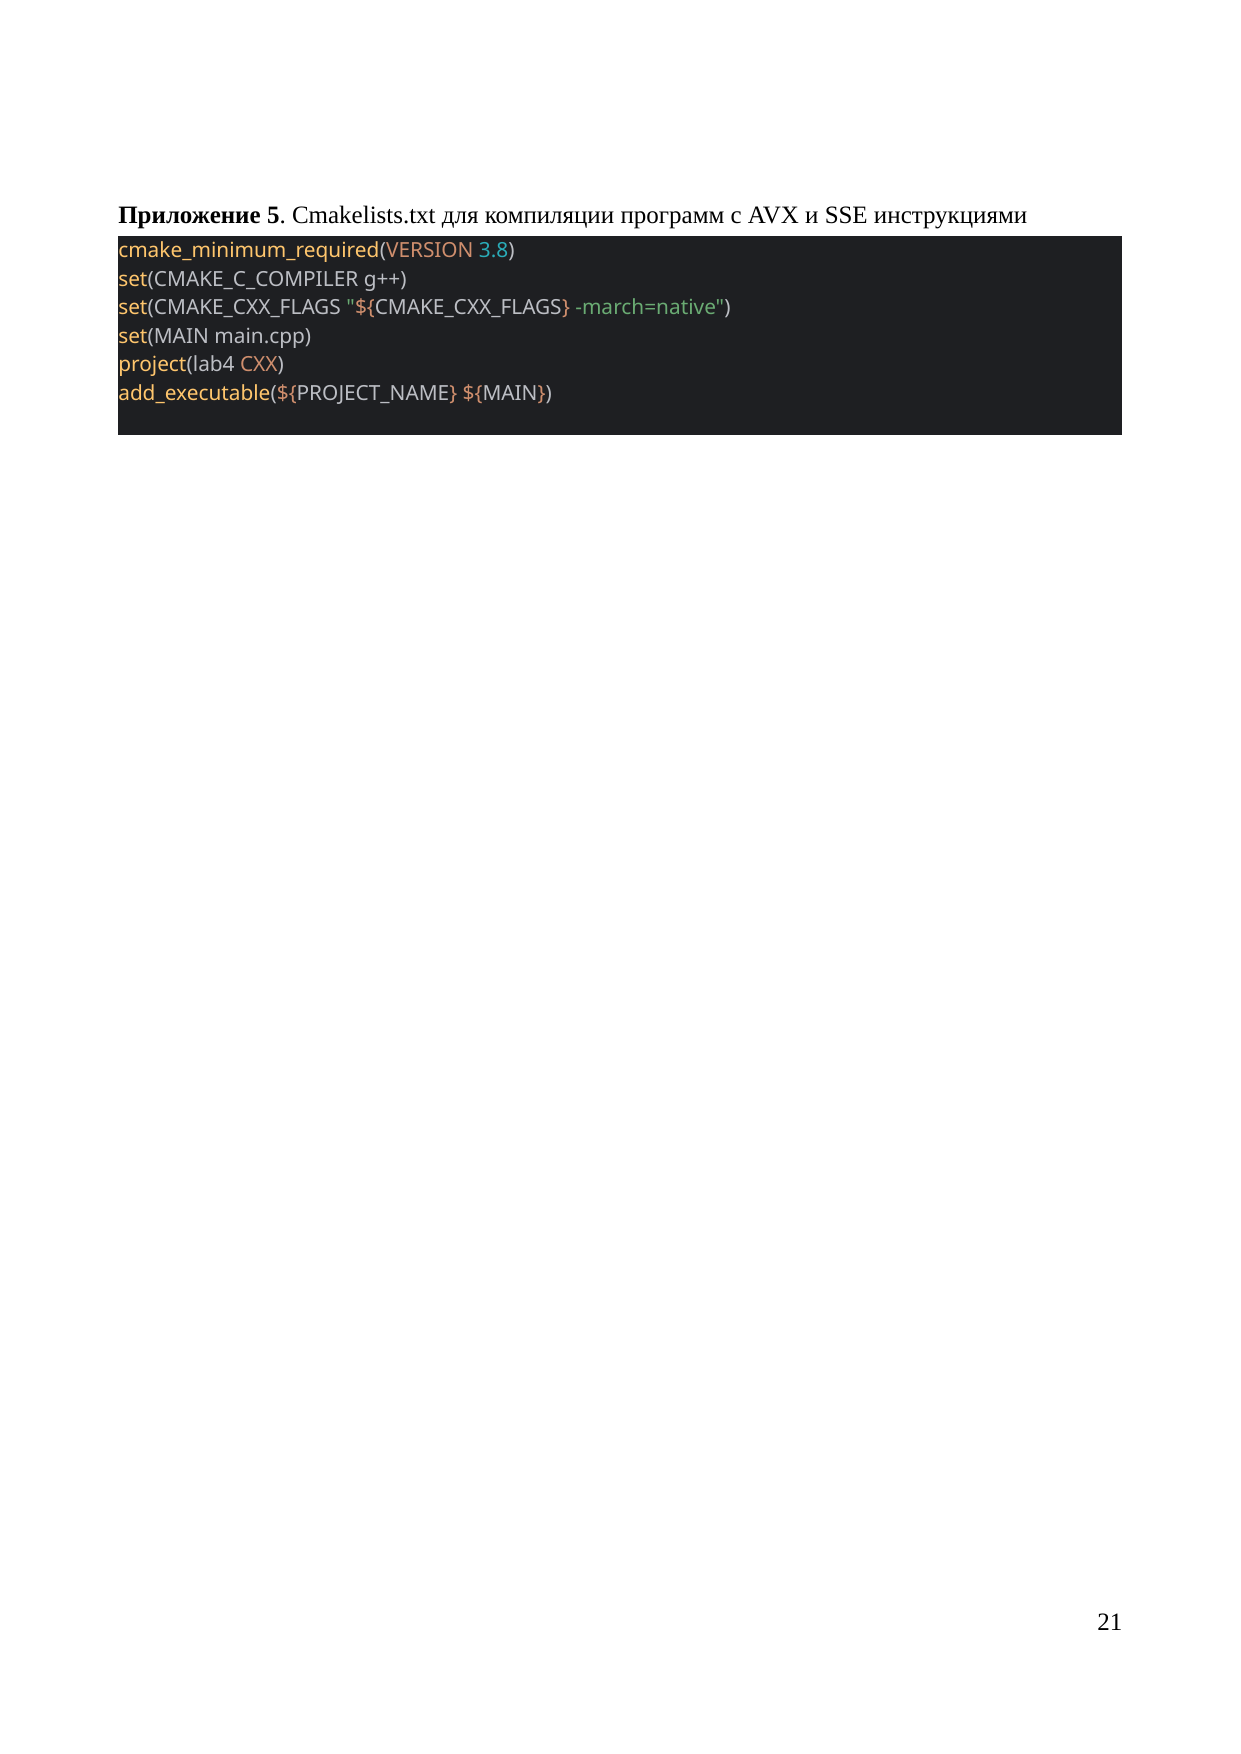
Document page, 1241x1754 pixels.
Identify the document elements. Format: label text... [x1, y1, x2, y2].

subtitle Приложение 5. Cmakelists.txt для компиляции программ с AVX и SSE инструкциями [118, 201, 1122, 229]
text cmake_minimum_required(VERSION 3.8) set(CMAKE_C_COMPILER g++) set(CMAKE_CXX_FLAGS "${CMAKE_CXX_FLAGS} -march=native") set(MAIN main.cpp) project(lab4 CXX) add_executable(${PROJECT_NAME} ${MAIN}) [118, 236, 1122, 435]
